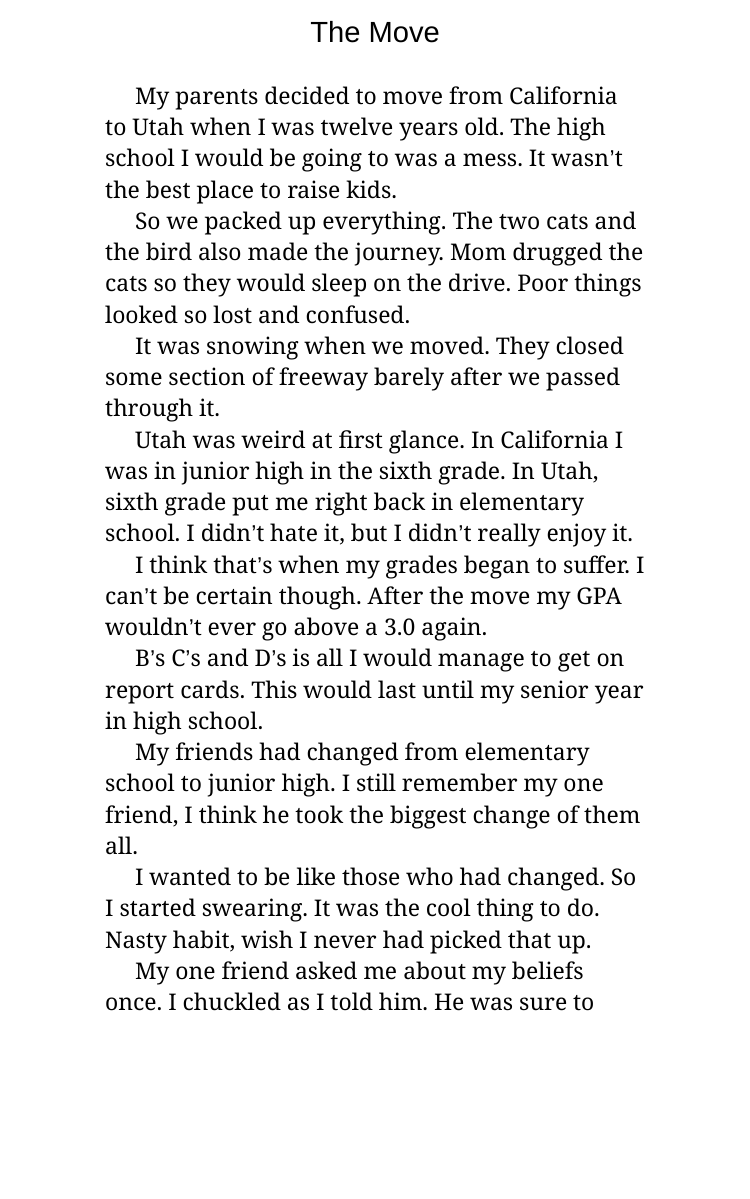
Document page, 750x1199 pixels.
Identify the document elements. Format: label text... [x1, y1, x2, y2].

text My parents decided to move from California to Utah when I was twelve years old. The high school I would be going to was a mess. It wasn’t the best place to raise kids. [105, 80, 645, 205]
text B’s C’s and D’s is all I would manage to get on report cards. This would last until my senior year in high school. [105, 642, 645, 736]
text I wanted to be like those who had changed. So I started swearing. It was the cool thing to do. Nasty habit, wish I never had picked that up. [105, 861, 645, 955]
text I think that’s when my grades began to suffer. I can’t be certain though. After the move my GPA wouldn’t ever go above a 3.0 again. [105, 548, 645, 642]
text Utah was weird at first glance. In California I was in junior high in the sixth grade. In Utah, sixth grade put me right back in elementary school. I didn’t hate it, but I didn’t really enjoy it. [105, 423, 645, 548]
text My one friend asked me about my beliefs once. I chuckled as I told him. He was sure to [105, 955, 645, 1017]
text So we packed up everything. The two cats and the bird also made the journey. Mom drugged the cats so they would sleep on the drive. Poor things looked so lost and confused. [105, 205, 645, 330]
text It was snowing when we moved. They closed some section of freeway barely after we passed through it. [105, 330, 645, 423]
text My friends had changed from elementary school to junior high. I still remember my one friend, I think he took the biggest change of them all. [105, 736, 645, 861]
text The Move [105, 15, 645, 48]
